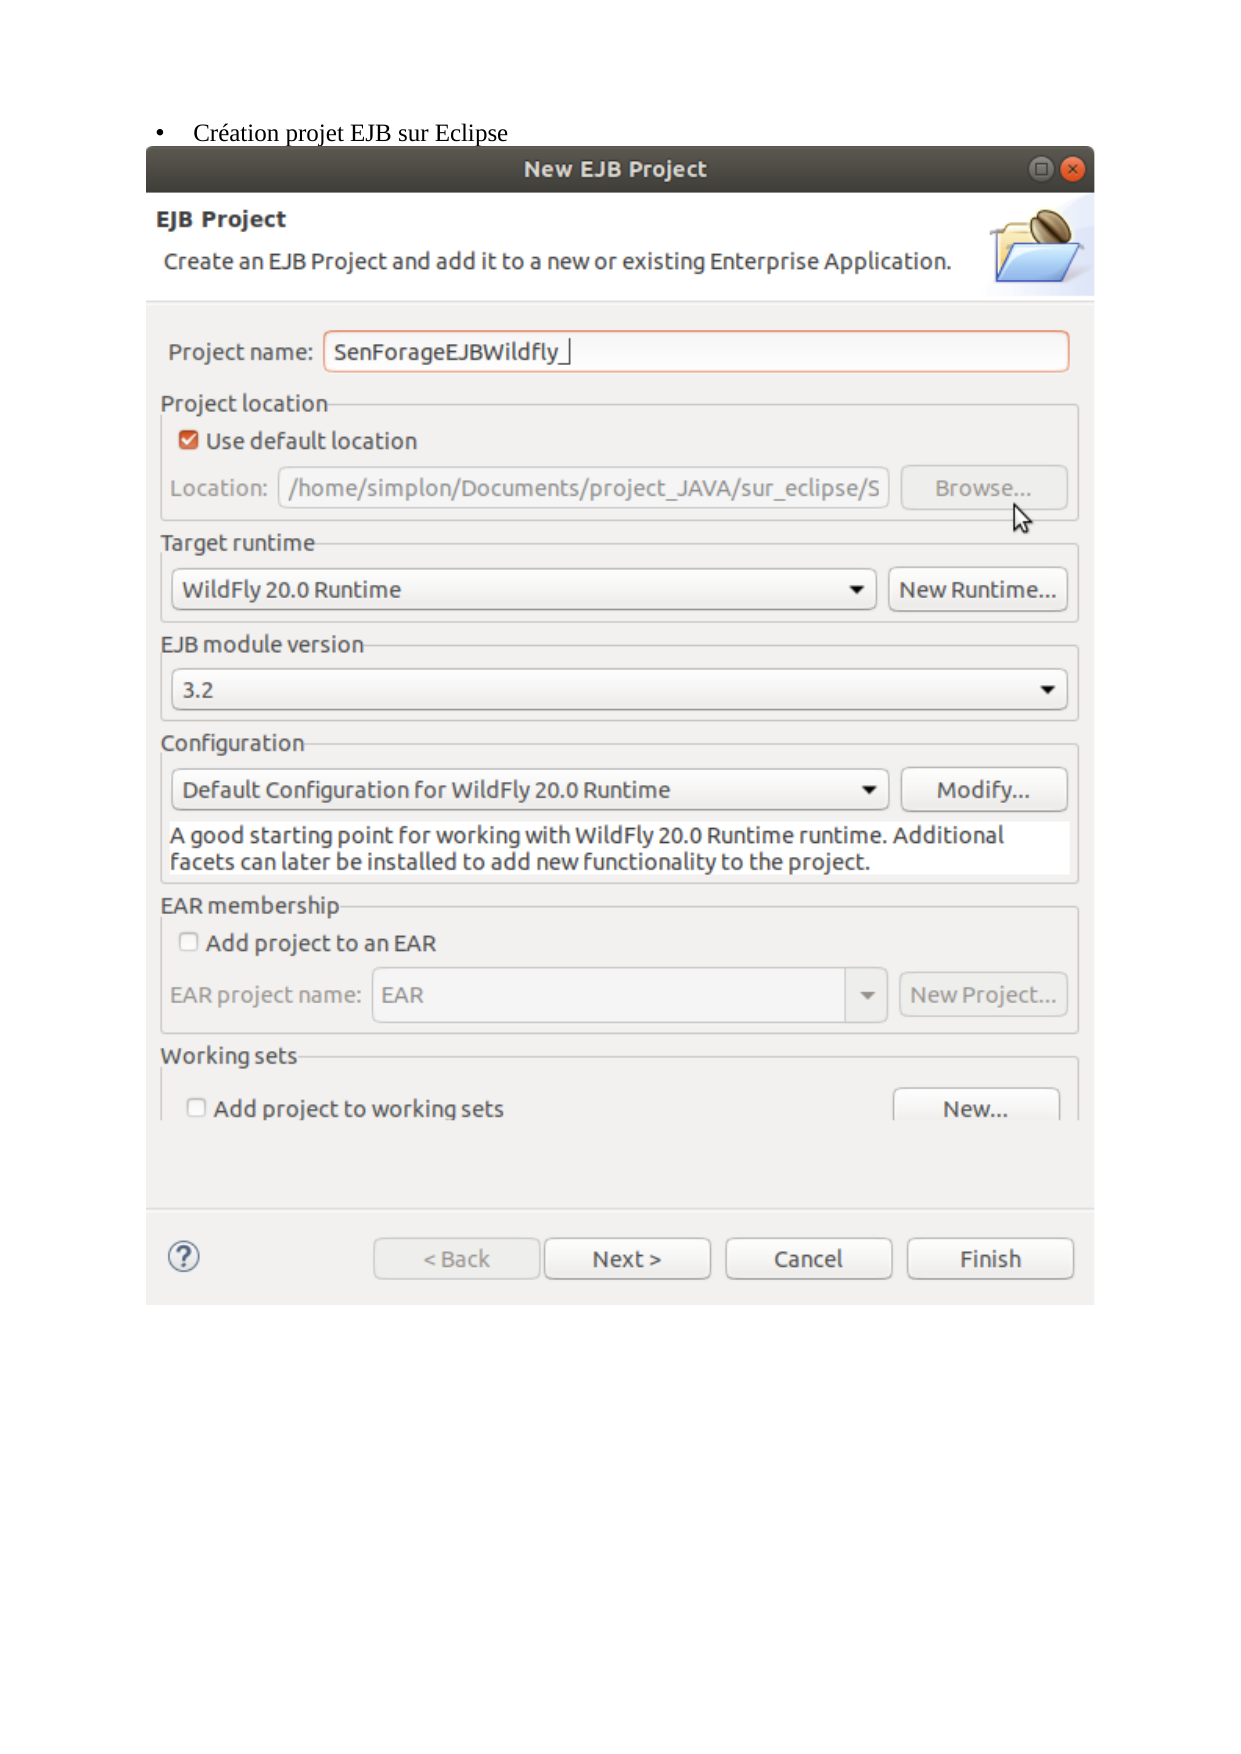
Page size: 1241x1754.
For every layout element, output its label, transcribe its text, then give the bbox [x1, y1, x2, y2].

picture [146, 146, 1095, 1305]
list Création projet EJB sur Eclipse [156, 118, 1122, 147]
